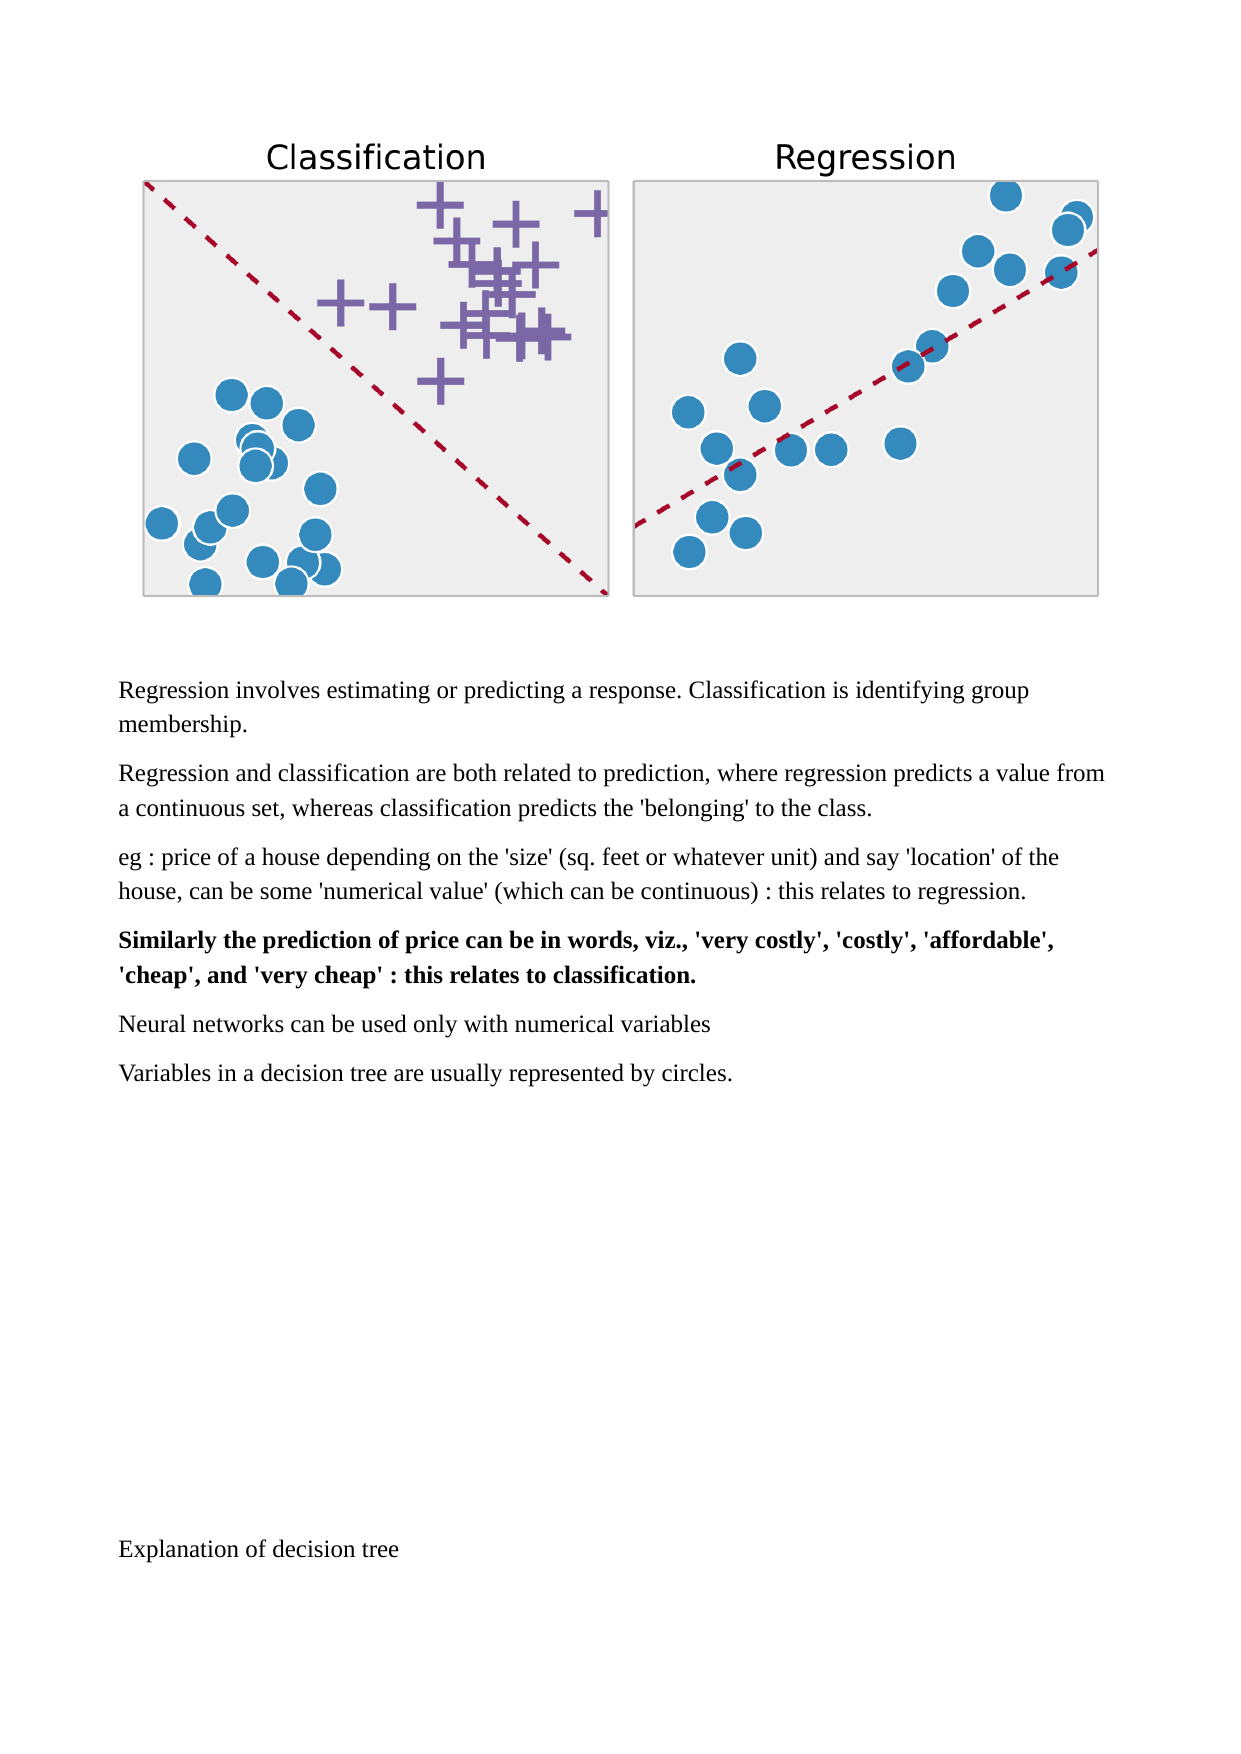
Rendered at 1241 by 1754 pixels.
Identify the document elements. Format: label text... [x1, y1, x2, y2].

text Regression and classification are both related to prediction, where regression predicts a value from a continuous set, whereas classification predicts the 'belonging' to the class. [118, 758, 1122, 822]
picture [118, 118, 1123, 621]
text Explanation of decision tree [118, 1534, 1122, 1563]
text Regression involves estimating or predicting a response. Classification is identifying group membership. [118, 675, 1122, 738]
text Neural networks can be used only with numerical variables [118, 1009, 1122, 1038]
text Similarly the prediction of price can be in words, viz., 'very costly', 'costly', 'affordable', 'cheap', and 'very cheap' : this relates to classification. [118, 926, 1122, 989]
text Variables in a decision tree are usually represented by circles. [118, 1058, 1122, 1087]
text eg : price of a house depending on the 'size' (sq. feet or whatever unit) and say 'location' of the house, can be some 'numerical value' (which can be continuous) : this relates to regression. [118, 842, 1122, 905]
